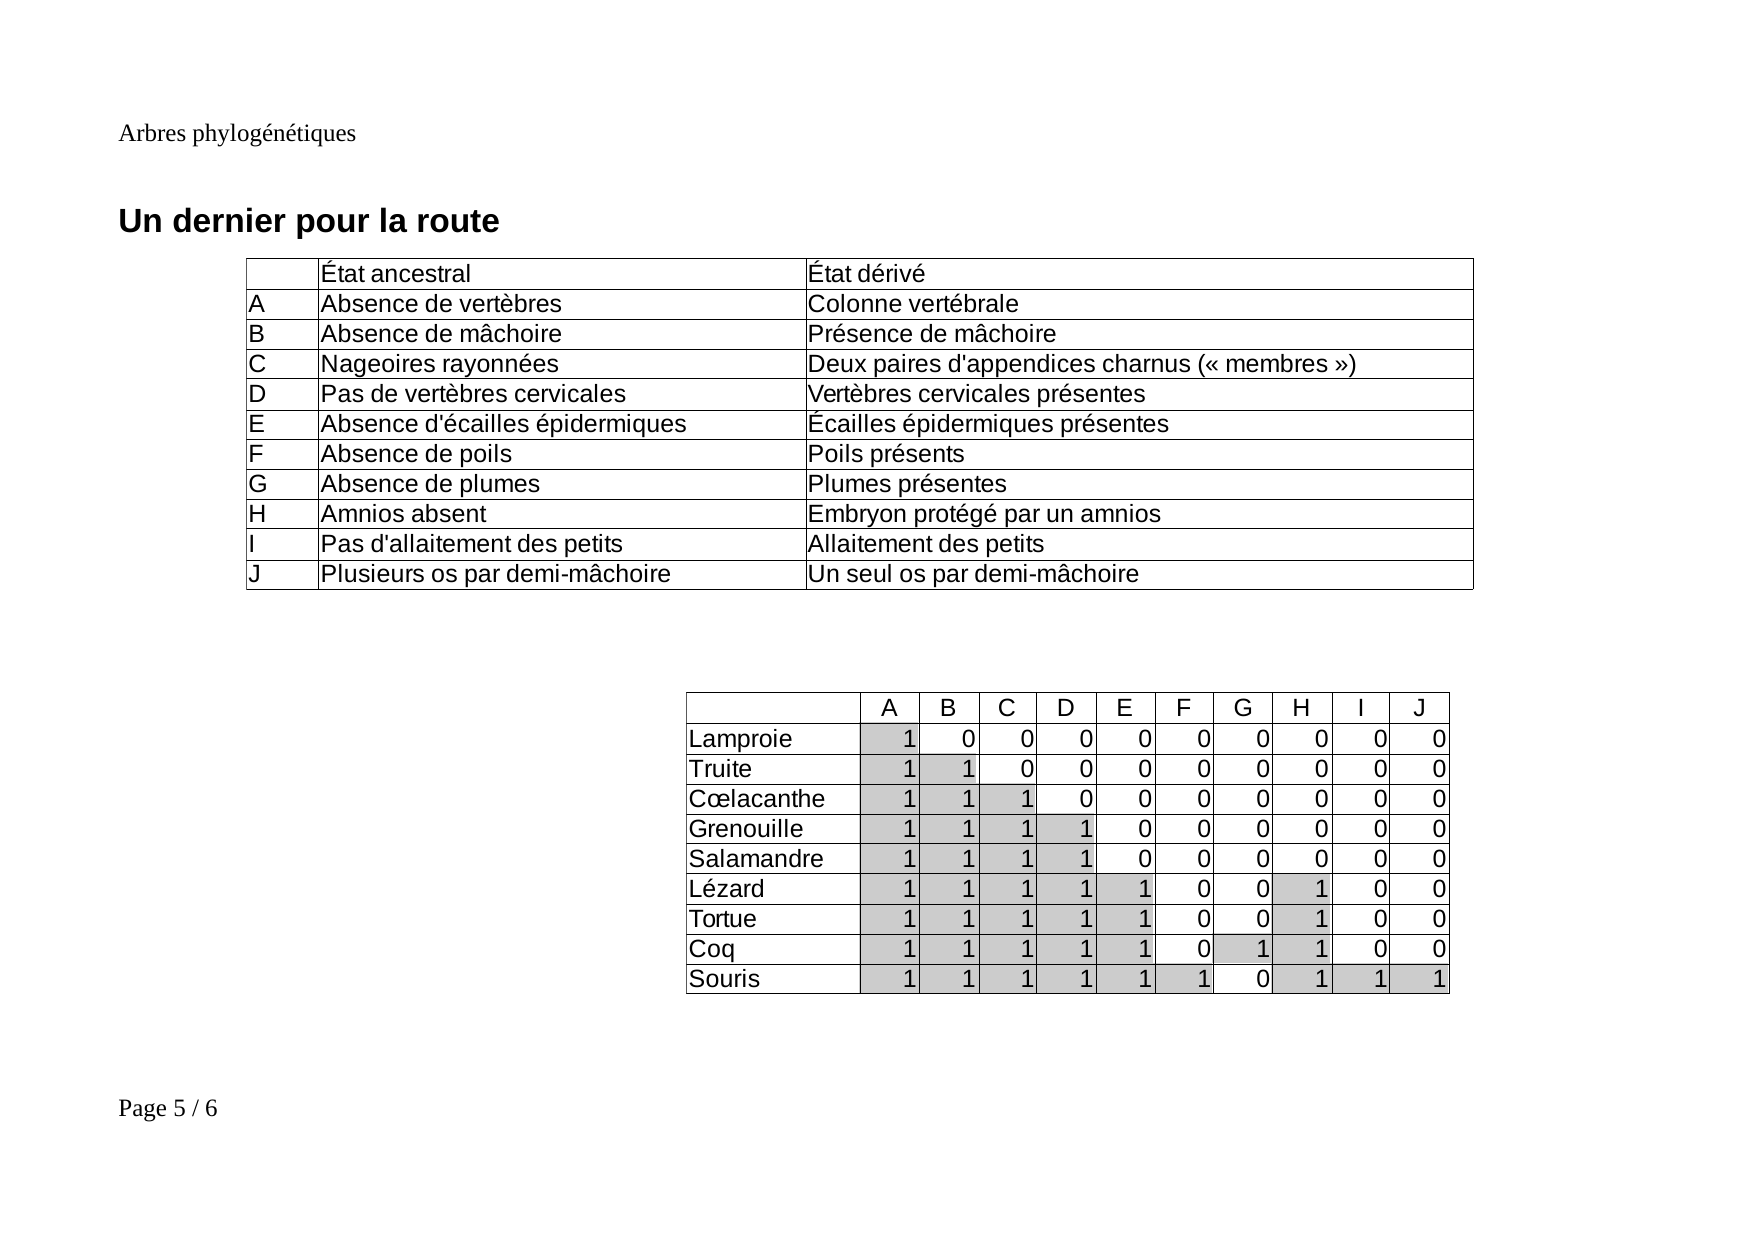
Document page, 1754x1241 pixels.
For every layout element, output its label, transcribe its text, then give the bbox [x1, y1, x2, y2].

subtitle Un dernier pour la route [118, 201, 1636, 240]
